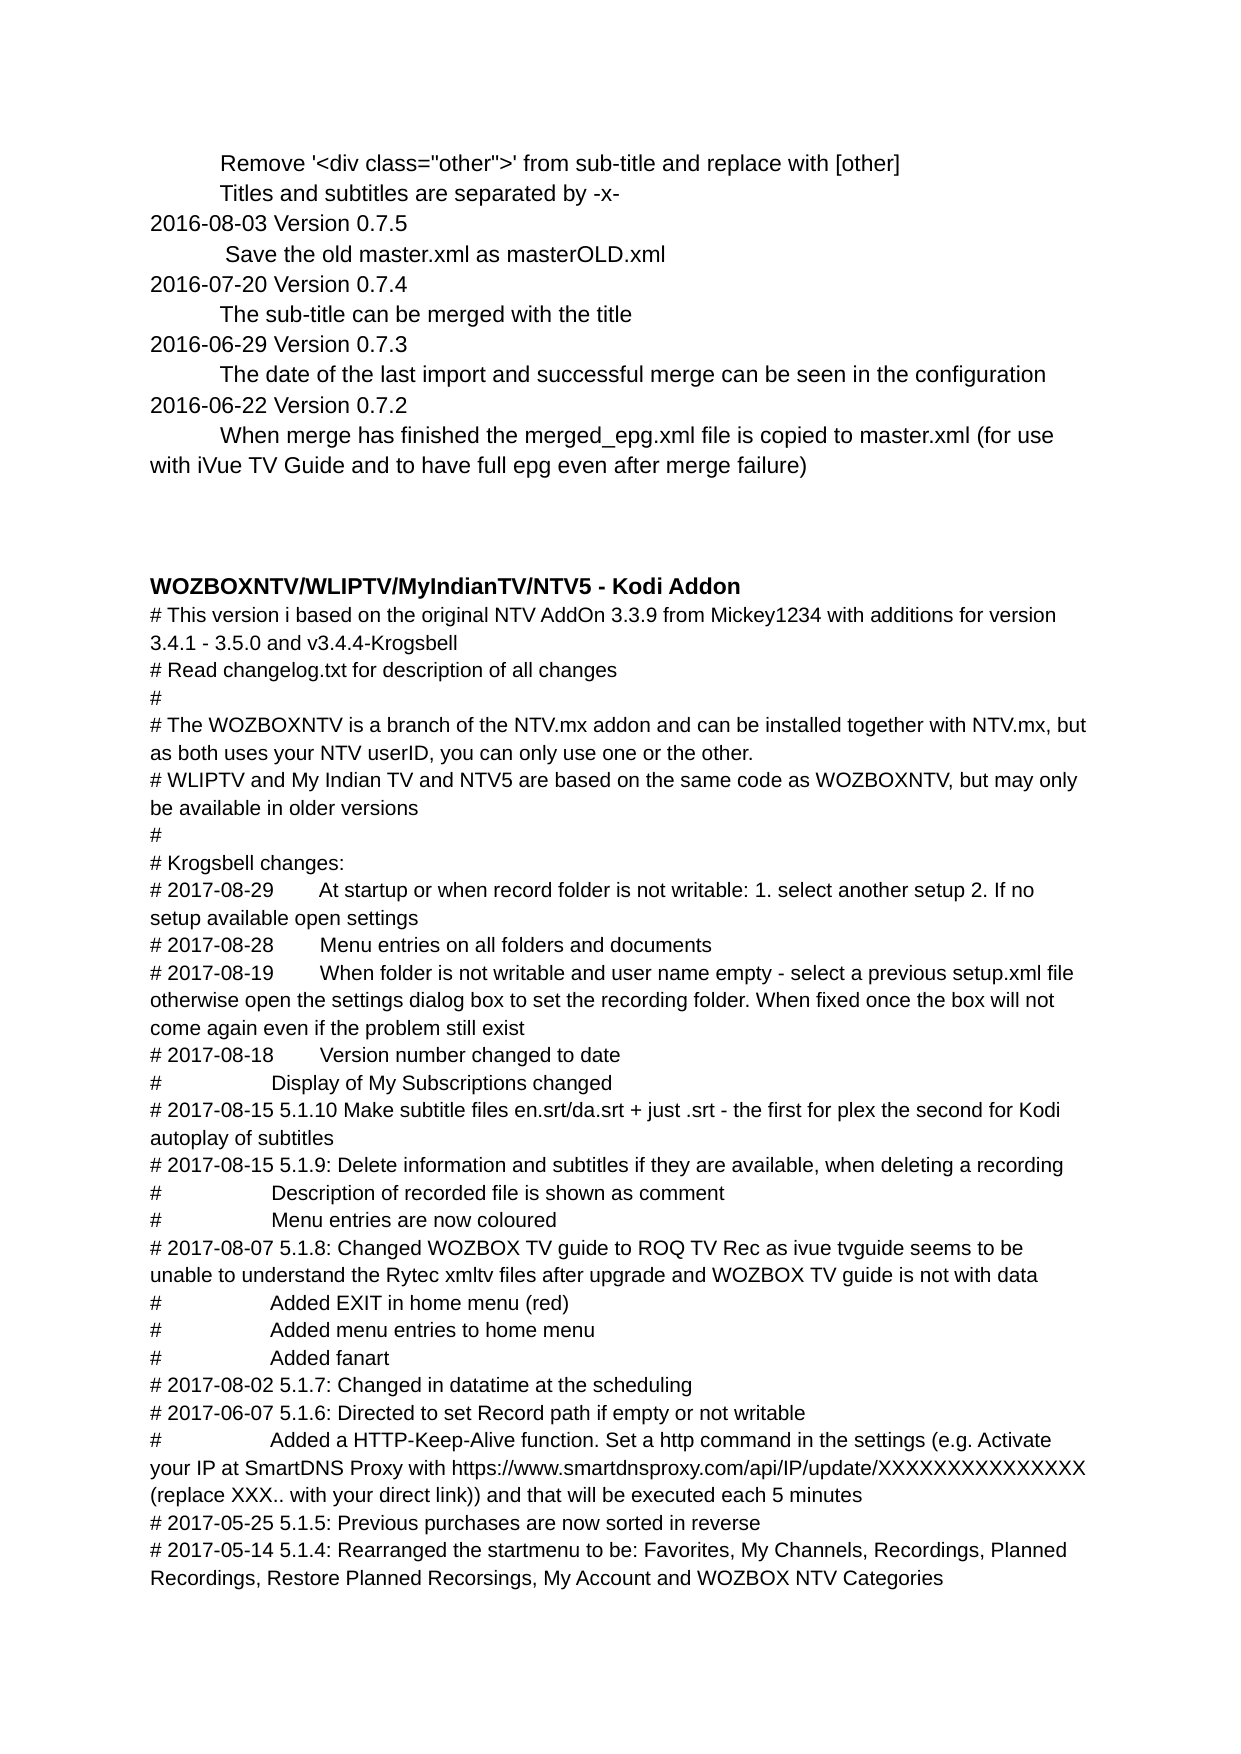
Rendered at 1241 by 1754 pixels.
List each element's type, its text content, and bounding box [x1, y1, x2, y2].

text The date of the last import and successful merge can be seen in the configuration [150, 361, 1090, 388]
text # Added a HTTP-Keep-Alive function. Set a http command in the settings (e.g. Activate your IP at SmartDNS Proxy with https://www.smartdnsproxy.com/api/IP/update/XXXXXXXXXXXXXXX (replace XXX.. with your direct link)) and that will be executed each 5 minutes [150, 1428, 1090, 1507]
text # 2017-08-28 Menu entries on all folders and documents [150, 933, 1090, 957]
text 2016-07-20 Version 0.7.4 [150, 271, 1090, 297]
text WOZBOXNTV/WLIPTV/MyIndianTV/NTV5 - Kodi Addon [150, 573, 1090, 599]
text # [150, 823, 1090, 847]
text # Menu entries are now coloured [150, 1208, 1090, 1232]
text 2016-06-22 Version 0.7.2 [150, 392, 1090, 418]
text Titles and subtitles are separated by -x- [150, 180, 1090, 207]
text # Added fanart [150, 1346, 1090, 1369]
text # 2017-05-14 5.1.4: Rearranged the startmenu to be: Favorites, My Channels, Recordings, Planned Recordings, Restore Planned Recorsings, My Account and WOZBOX NTV Categories [150, 1538, 1090, 1589]
text # 2017-05-25 5.1.5: Previous purchases are now sorted in reverse [150, 1511, 1090, 1534]
text Save the old master.xml as masterOLD.xml [150, 241, 1090, 267]
text # Added menu entries to home menu [150, 1318, 1090, 1342]
text # WLIPTV and My Indian TV and NTV5 are based on the same code as WOZBOXNTV, but may only be available in older versions [150, 768, 1090, 819]
text # Display of My Subscriptions changed [150, 1071, 1090, 1094]
text # 2017-08-15 5.1.10 Make subtitle files en.srt/da.srt + just .srt - the first for plex the second for Kodi autoplay of subtitles [150, 1098, 1090, 1149]
text Remove '<div class="other">' from sub-title and replace with [other] [150, 150, 1090, 176]
text # [150, 686, 1090, 709]
text The sub-title can be merged with the title [150, 301, 1090, 327]
text # 2017-08-07 5.1.8: Changed WOZBOX TV guide to ROQ TV Rec as ivue tvguide seems to be unable to understand the Rytec xmltv files after upgrade and WOZBOX TV guide is not with data [150, 1236, 1090, 1287]
text # 2017-08-02 5.1.7: Changed in datatime at the scheduling [150, 1373, 1090, 1397]
text 2016-06-29 Version 0.7.3 [150, 331, 1090, 358]
text # Krogsbell changes: [150, 851, 1090, 874]
text # 2017-06-07 5.1.6: Directed to set Record path if empty or not writable [150, 1401, 1090, 1424]
text # Description of recorded file is shown as comment [150, 1181, 1090, 1204]
text 2016-08-03 Version 0.7.5 [150, 210, 1090, 237]
text # 2017-08-19 When folder is not writable and user name empty - select a previous setup.xml file otherwise open the settings dialog box to set the recording folder. When fixed once the box will not come again even if the problem still exist [150, 961, 1090, 1039]
text # The WOZBOXNTV is a branch of the NTV.mx addon and can be installed together with NTV.mx, but as both uses your NTV userID, you can only use one or the other. [150, 713, 1090, 764]
text # 2017-08-29 At startup or when record folder is not writable: 1. select another setup 2. If no setup available open settings [150, 878, 1090, 929]
text # 2017-08-18 Version number changed to date [150, 1043, 1090, 1067]
text # This version i based on the original NTV AddOn 3.3.9 from Mickey1234 with additions for version 3.4.1 - 3.5.0 and v3.4.4-Krogsbell [150, 603, 1090, 654]
text # 2017-08-15 5.1.9: Delete information and subtitles if they are available, when deleting a recording [150, 1153, 1090, 1177]
text # Read changelog.txt for description of all changes [150, 658, 1090, 682]
text When merge has finished the merged_epg.xml file is copied to master.xml (for use with iVue TV Guide and to have full epg even after merge failure) [150, 422, 1090, 478]
text # Added EXIT in home menu (red) [150, 1291, 1090, 1314]
